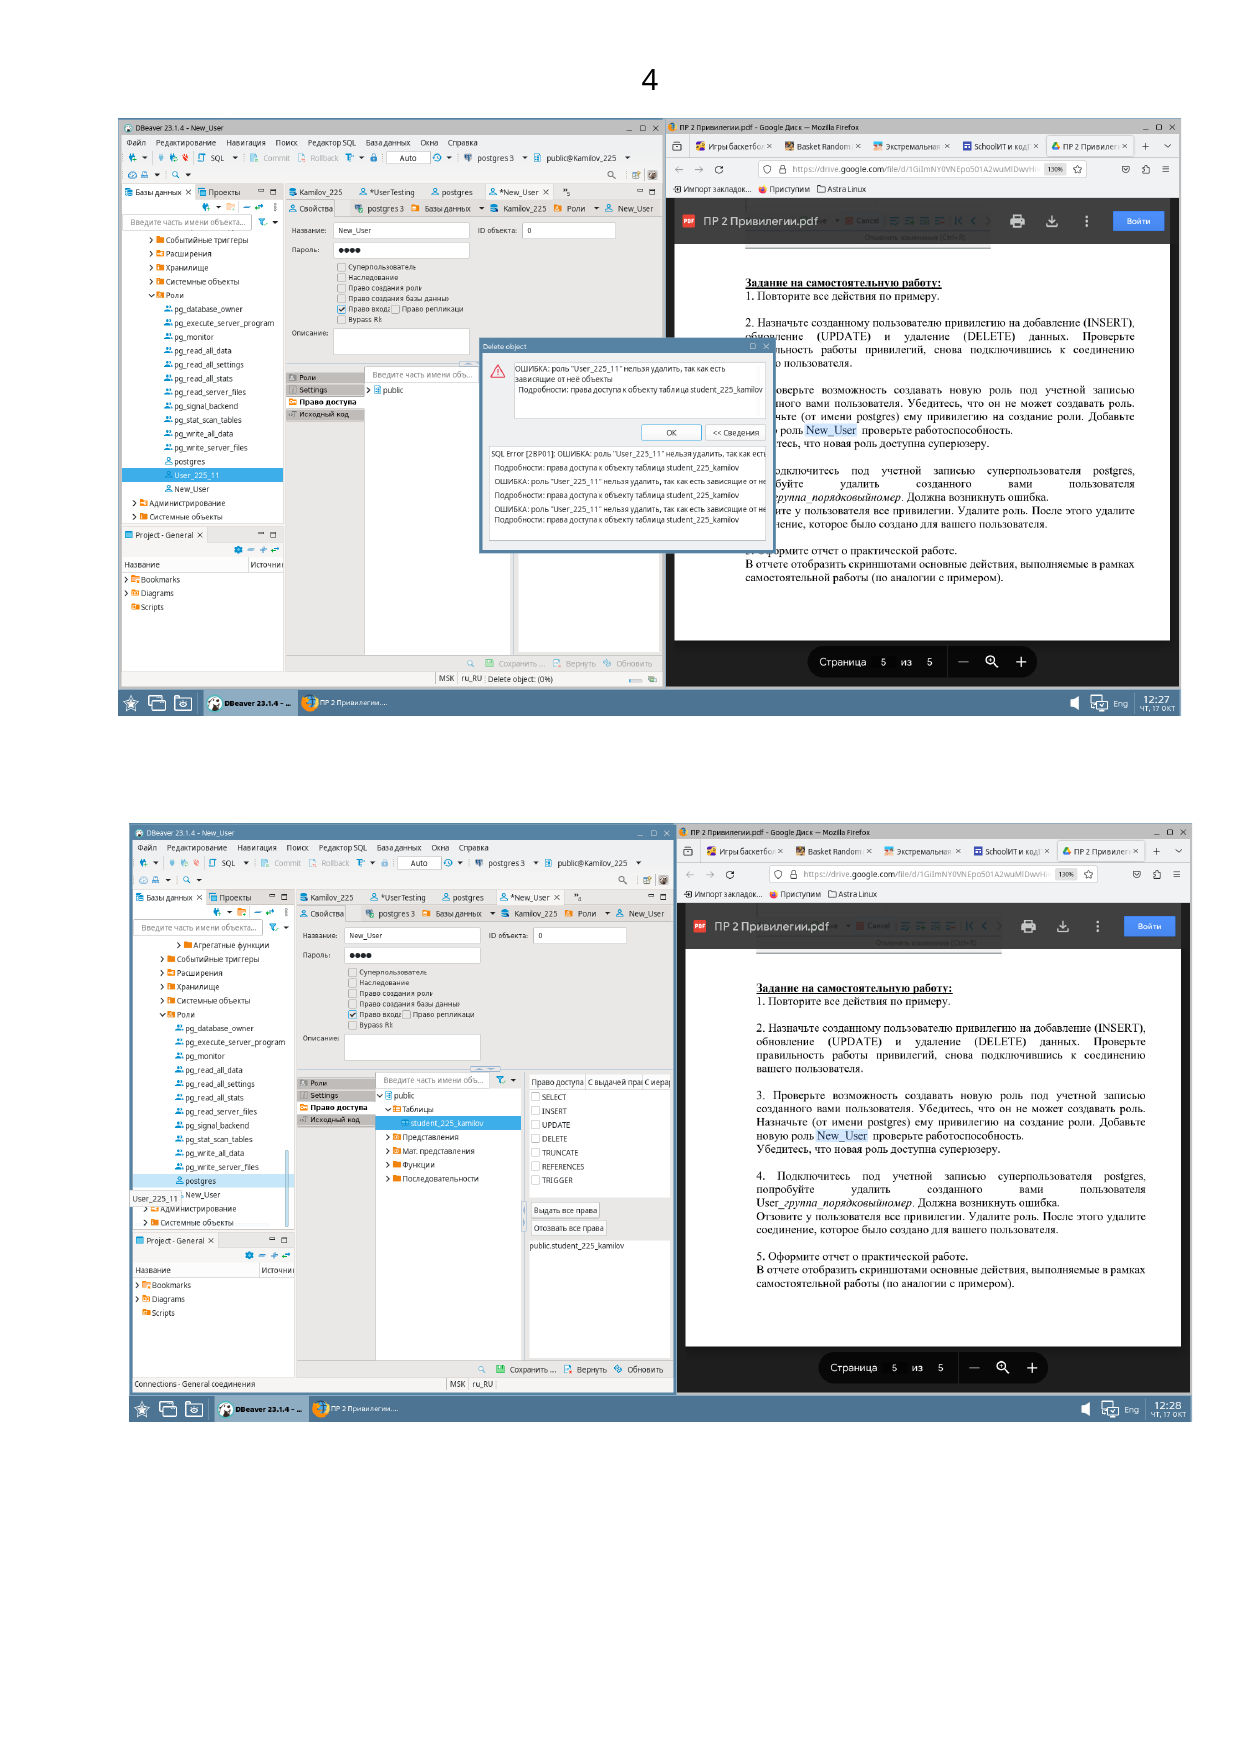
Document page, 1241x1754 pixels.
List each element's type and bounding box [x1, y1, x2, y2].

picture [118, 118, 1182, 716]
picture [129, 823, 1193, 1422]
